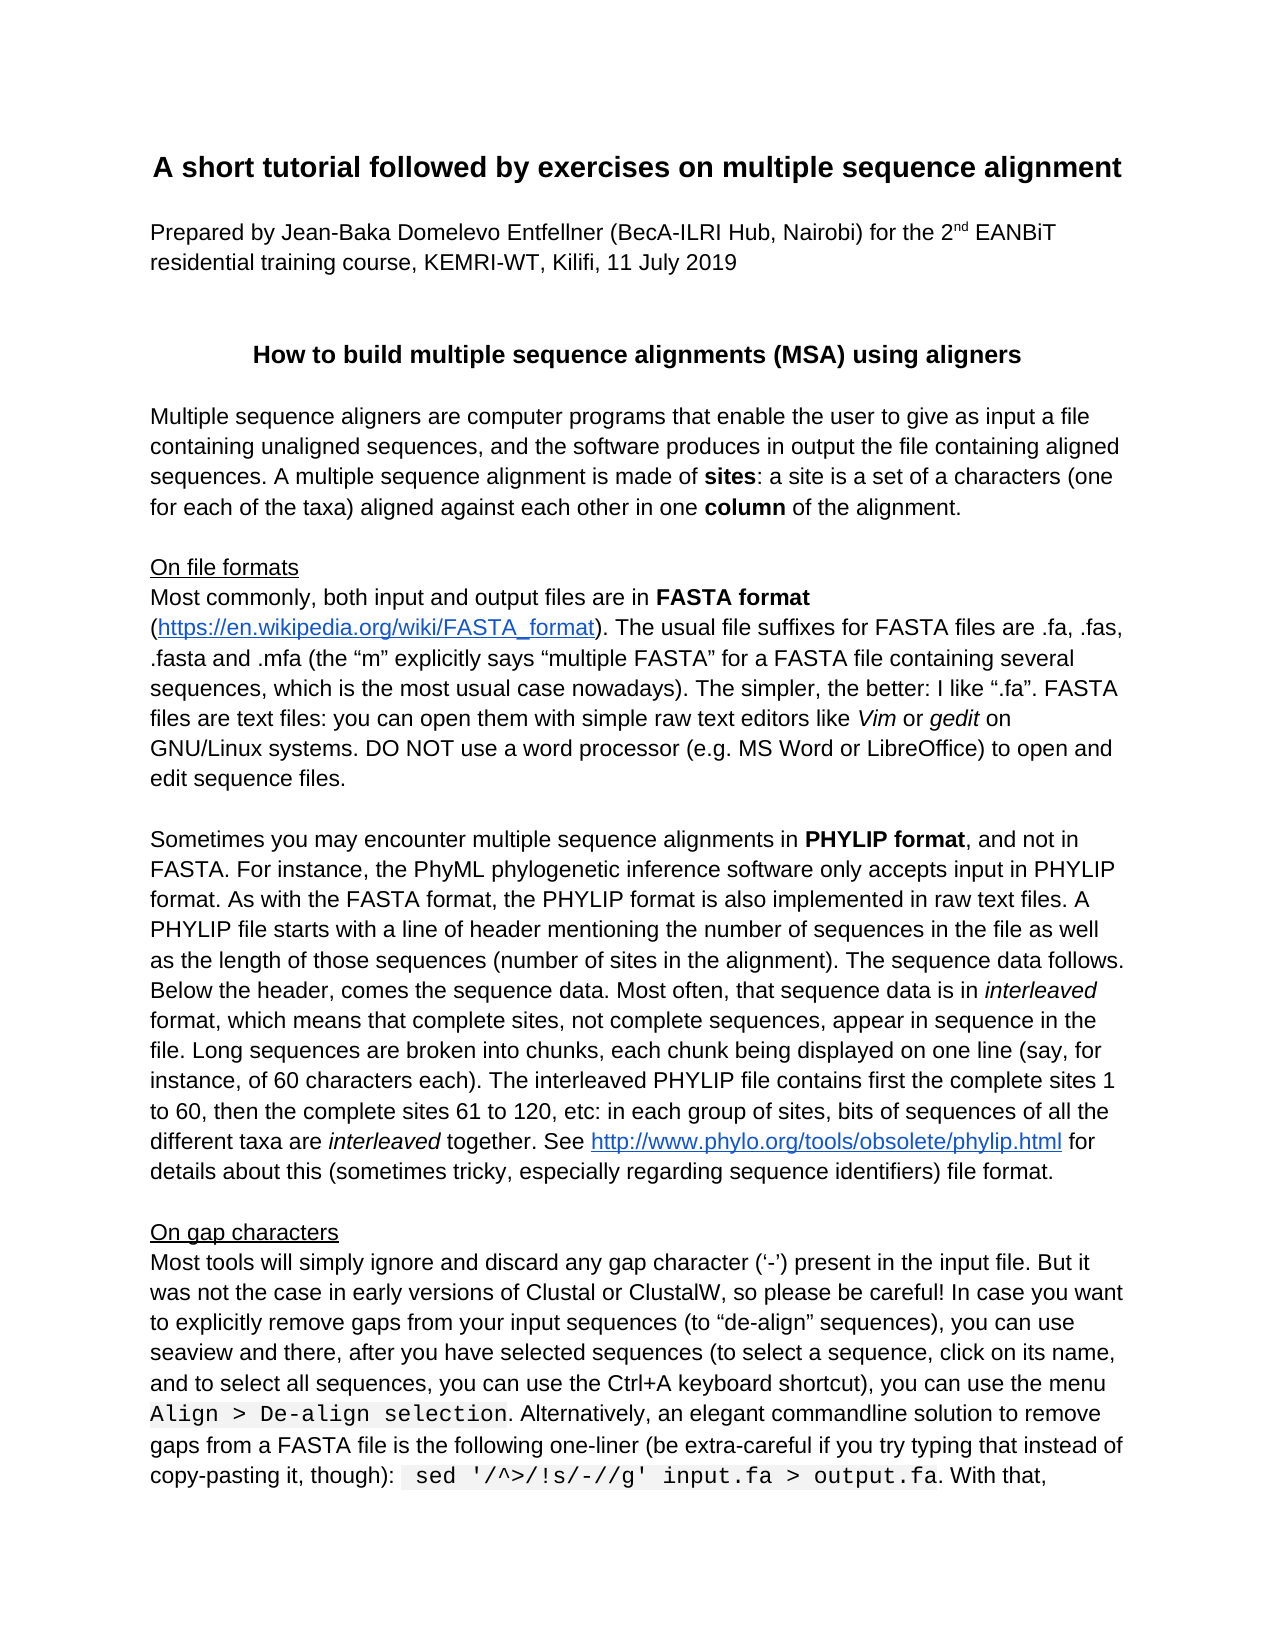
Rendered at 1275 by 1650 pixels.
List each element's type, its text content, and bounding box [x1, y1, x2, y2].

text A short tutorial followed by exercises on multiple sequence alignment [150, 150, 1125, 183]
text Prepared by Jean-Baka Domelevo Entfellner (BecA-ILRI Hub, Nairobi) for the 2nd EANBiT residential training course, KEMRI-WT, Kilifi, 11 July 2019 [150, 219, 1125, 275]
text Sometimes you may encounter multiple sequence alignments in PHYLIP format, and not in FASTA. For instance, the PhyML phylogenetic inference software only accepts input in PHYLIP format. As with the FASTA format, the PHYLIP format is also implemented in raw text files. A PHYLIP file starts with a line of header mentioning the number of sequences in the file as well as the length of those sequences (number of sites in the alignment). The sequence data follows. Below the header, comes the sequence data. Most often, that sequence data is in interleaved format, which means that complete sites, not complete sequences, appear in sequence in the file. Long sequences are broken into chunks, each chunk being displayed on one line (say, for instance, of 60 characters each). The interleaved PHYLIP file contains first the complete sites 1 to 60, then the complete sites 61 to 120, etc: in each group of sites, bits of sequences of all the different taxa are interleaved together. See http://www.phylo.org/tools/obsolete/phylip.html for details about this (sometimes tricky, especially regarding sequence identifiers) file format. [150, 826, 1125, 1184]
text Multiple sequence aligners are computer programs that enable the user to give as input a file containing unaligned sequences, and the software produces in output the file containing aligned sequences. A multiple sequence alignment is made of sites: a site is a set of a characters (one for each of the taxa) aligned against each other in one column of the alignment. [150, 403, 1125, 520]
text How to build multiple sequence alignments (MSA) using aligners [150, 339, 1125, 368]
text On file formats [150, 554, 1125, 580]
text Most commonly, both input and output files are in FASTA format (https://en.wikipedia.org/wiki/FASTA_format). The usual file suffixes for FASTA files are .fa, .fas, .fasta and .mfa (the “m” explicitly says “multiple FASTA” for a FASTA file containing several sequences, which is the most usual case nowadays). The simpler, the better: I like “.fa”. FASTA files are text files: you can open them with simple raw text editors like Vim or gedit on GNU/Linux systems. DO NOT use a word processor (e.g. MS Word or LibreOffice) to open and edit sequence files. [150, 584, 1125, 792]
text On gap characters [150, 1218, 1125, 1245]
text Most tools will simply ignore and discard any gap character (‘-’) present in the input file. But it was not the case in early versions of Clustal or ClustalW, so please be careful! In case you want to explicitly remove gaps from your input sequences (to “de-align” sequences), you can use seaview and there, after you have selected sequences (to select a sequence, click on its name, and to select all sequences, you can use the Ctrl+A keyboard shortcut), you can use the menu Align > De-align selection. Alternatively, an elegant commandline solution to remove gaps from a FASTA file is the following one-liner (be extra-careful if you try typing that instead of copy-pasting it, though): sed '/^>/!s/-//g' input.fa > output.fa. With that, [150, 1249, 1125, 1490]
